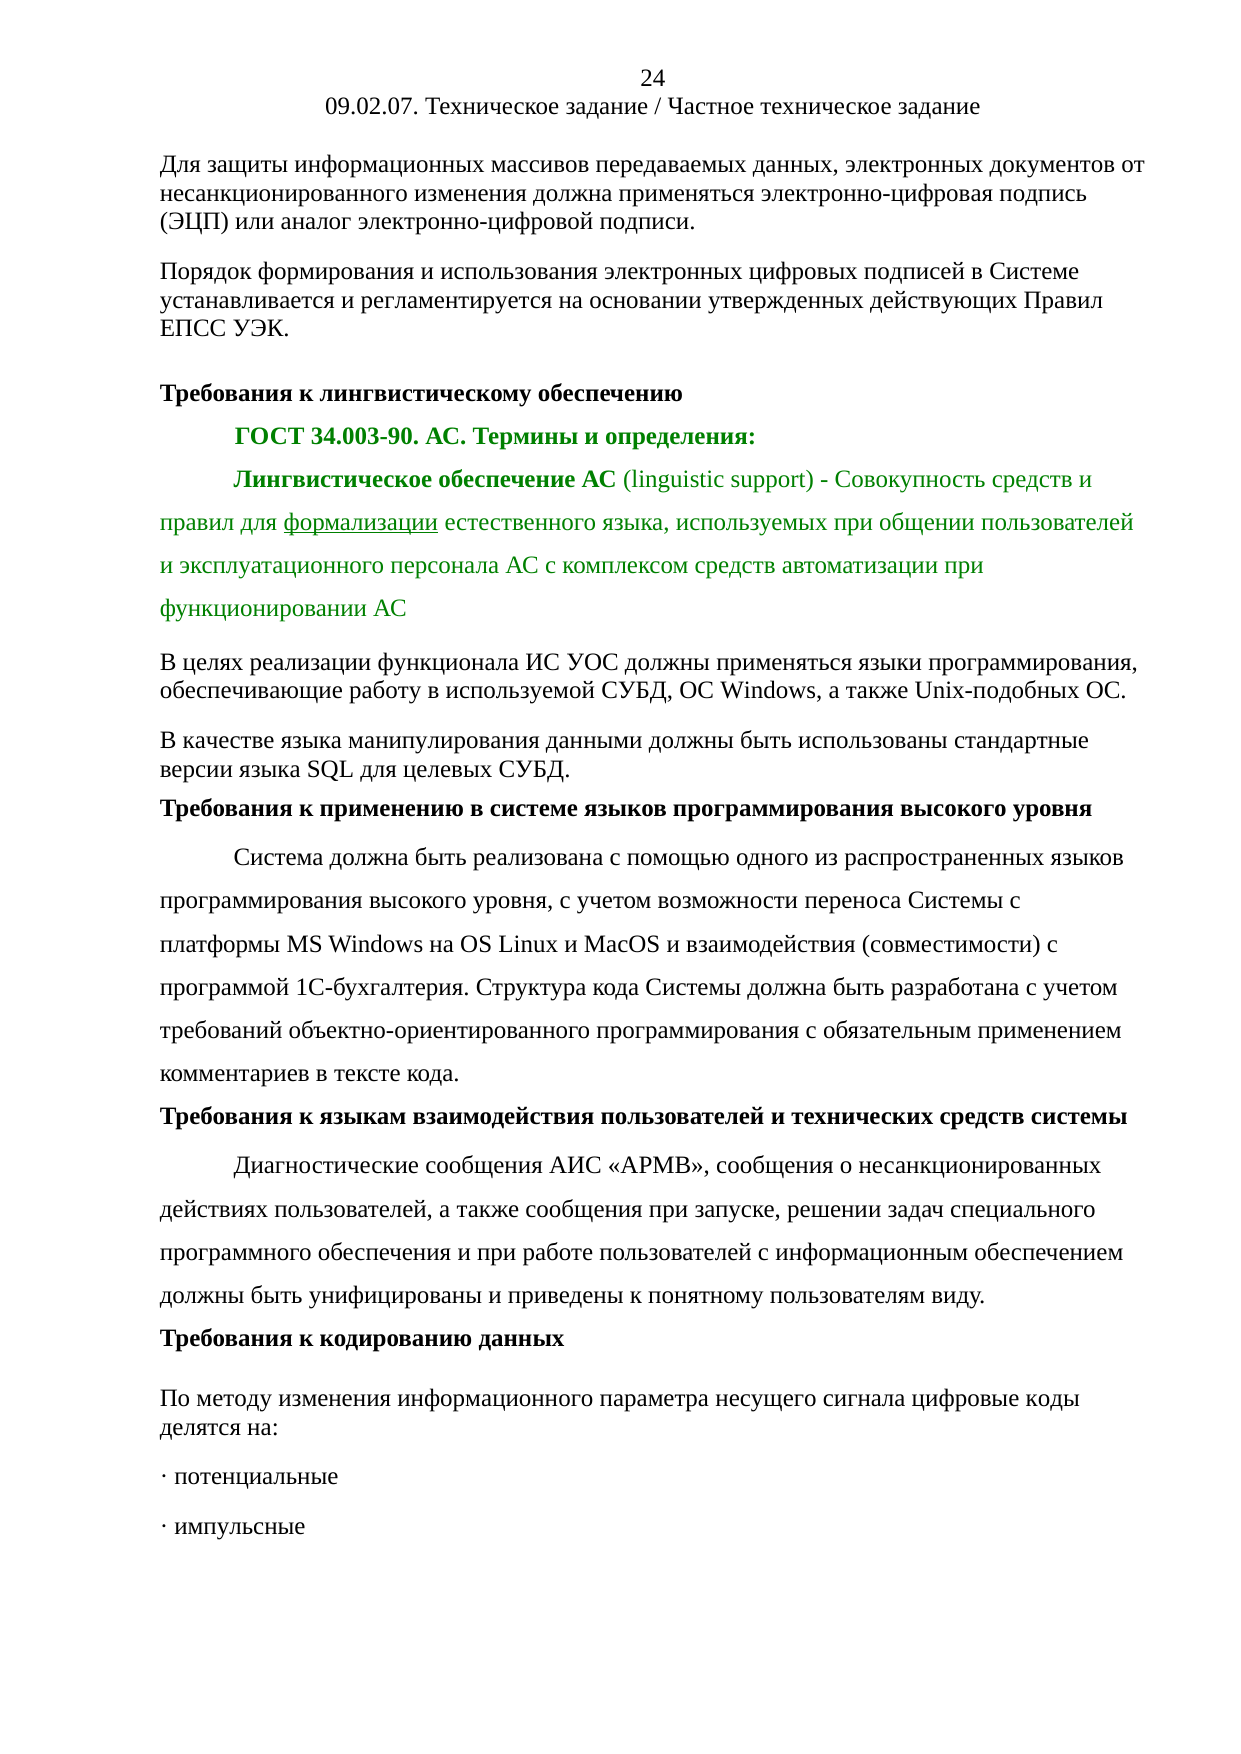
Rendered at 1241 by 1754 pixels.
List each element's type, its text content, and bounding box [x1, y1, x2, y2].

subtitle Требования к применению в системе языков программирования высокого уровня [159, 793, 1146, 822]
text · импульсные [159, 1511, 1146, 1539]
text Для защиты информационных массивов передаваемых данных, электронных документов от несанкционированного изменения должна применяться электронно-цифровая подпись (ЭЦП) или аналог электронно-цифровой подписи. [159, 149, 1146, 235]
text ГОСТ 34.003-90. АС. Термины и определения: [159, 421, 1146, 449]
text Лингвистическое обеспечение АС (linguistic support) - Совокупность средств и правил для формализации естественного языка, используемых при общении пользователей и эксплуатационного персонала АС с комплексом средств автоматизации при функционировании АС [159, 464, 1146, 622]
text Порядок формирования и использования электронных цифровых подписей в Системе устанавливается и регламентируется на основании утвержденных действующих Правил ЕПСС УЭК. [159, 256, 1146, 342]
text В качестве языка манипулирования данными должны быть использованы стандартные версии языка SQL для целевых СУБД. [159, 725, 1146, 783]
text По методу изменения информационного параметра несущего сигнала цифровые коды делятся на: [159, 1383, 1146, 1440]
text · потенциальные [159, 1461, 1146, 1490]
text В целях реализации функционала ИС УОС должны применяться языки программирования, обеспечивающие работу в используемой СУБД, ОС Windows, а также Unix-подобных ОС. [159, 647, 1146, 704]
text Система должна быть реализована с помощью одного из распространенных языков программирования высокого уровня, с учетом возможности переноса Системы c платформы MS Windows на OS Linux и MacOS и взаимодействия (совместимости) с программой 1С-бухгалтерия. Структура кода Системы должна быть разработана с учетом требований объектно-ориентированного программирования с обязательным применением комментариев в тексте кода. [159, 842, 1146, 1087]
text Диагностические сообщения АИС «АРМВ», сообщения о несанкционированных действиях пользователей, а также сообщения при запуске, решении задач специального программного обеспечения и при работе пользователей с информационным обеспечением должны быть унифицированы и приведены к понятному пользователям виду. [159, 1151, 1146, 1309]
subtitle Требования к языкам взаимодействия пользователей и технических средств системы [159, 1101, 1146, 1130]
subtitle Требования к кодированию данных [159, 1323, 1146, 1352]
subtitle Требования к лингвистическому обеспечению [159, 378, 1146, 406]
